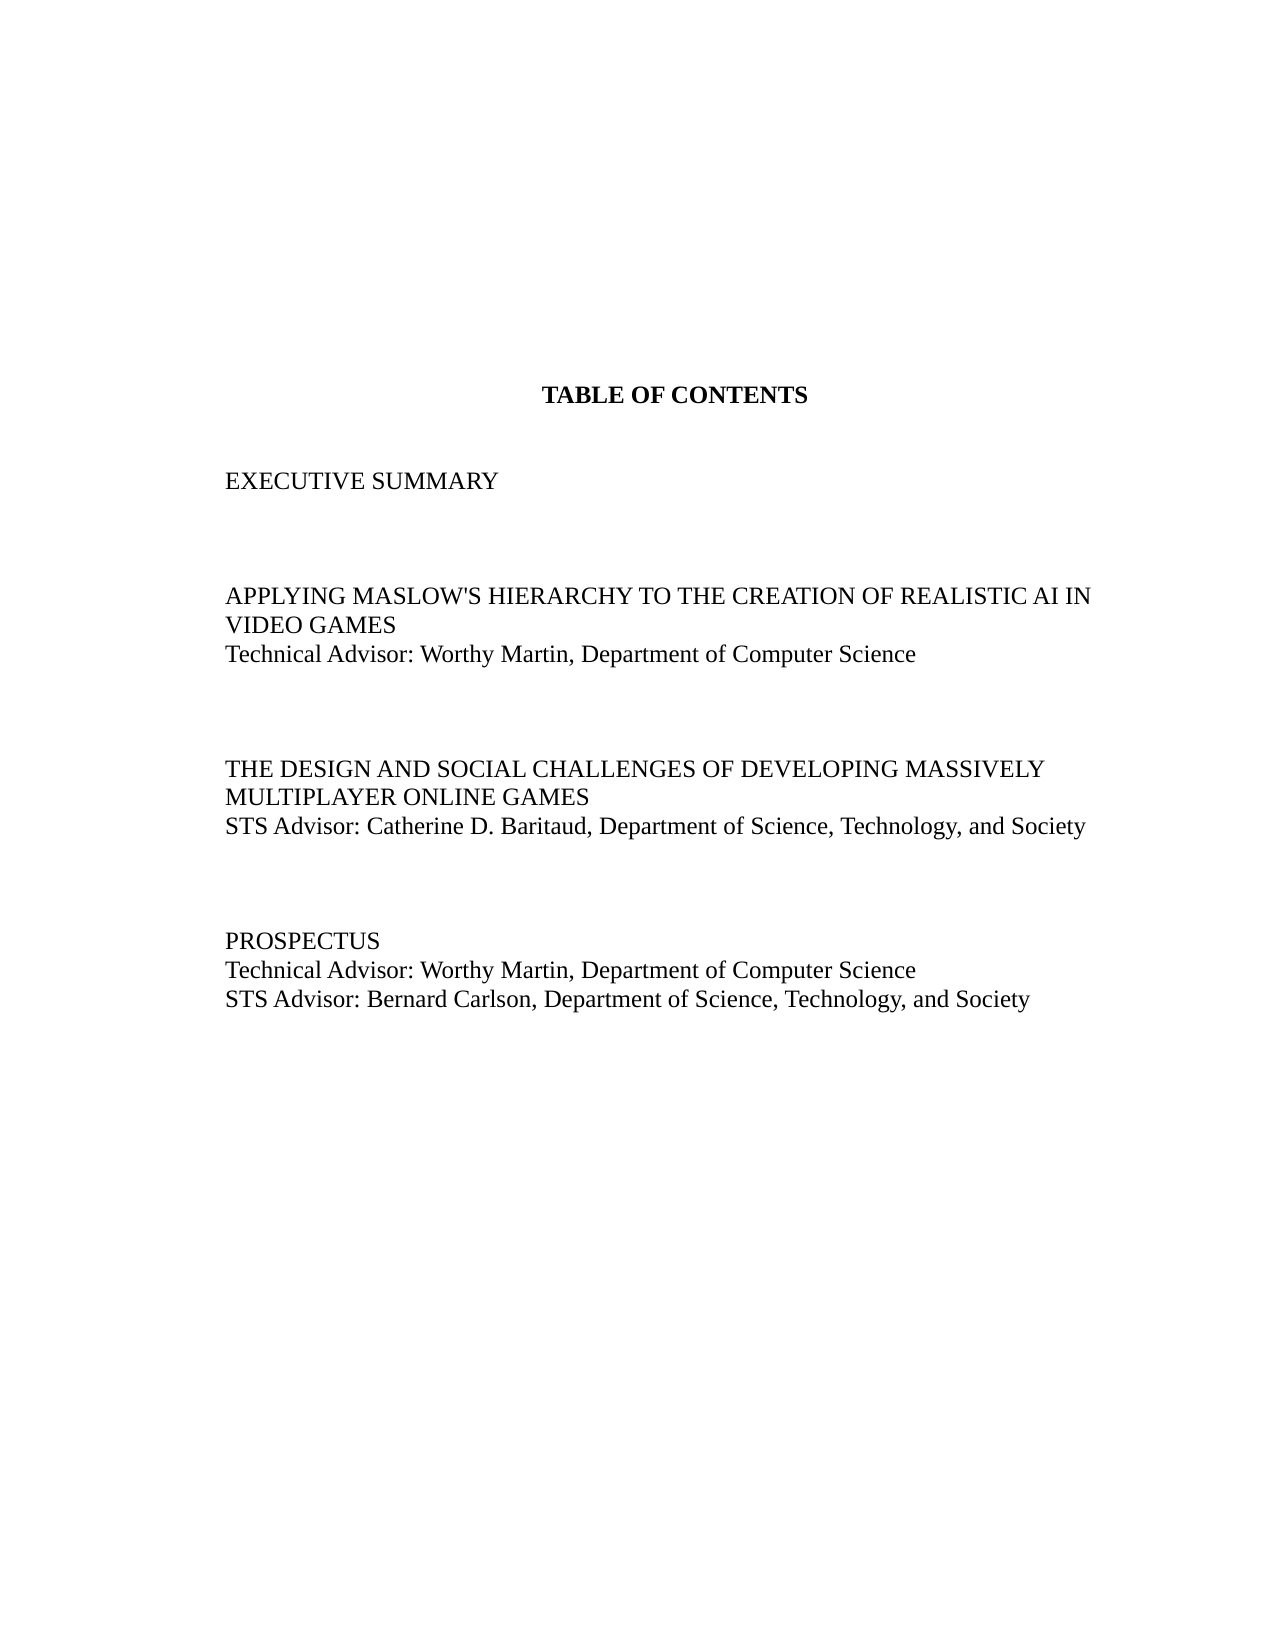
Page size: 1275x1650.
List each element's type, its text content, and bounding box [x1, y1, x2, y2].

text Technical Advisor: Worthy Martin, Department of Computer Science [225, 639, 1125, 667]
text THE DESIGN AND SOCIAL CHALLENGES OF DEVELOPING MASSIVELY MULTIPLAYER ONLINE GAMES [225, 754, 1125, 811]
text APPLYING MASLOW'S HIERARCHY TO THE CREATION OF REALISTIC AI IN VIDEO GAMES [225, 581, 1125, 639]
text Technical Advisor: Worthy Martin, Department of Computer Science [225, 955, 1125, 984]
text EXECUTIVE SUMMARY [225, 466, 1125, 495]
text STS Advisor: Bernard Carlson, Department of Science, Technology, and Society [225, 984, 1125, 1012]
text TABLE OF CONTENTS [225, 380, 1125, 409]
text PROSPECTUS [225, 926, 1125, 955]
text STS Advisor: Catherine D. Baritaud, Department of Science, Technology, and Society [225, 811, 1125, 840]
